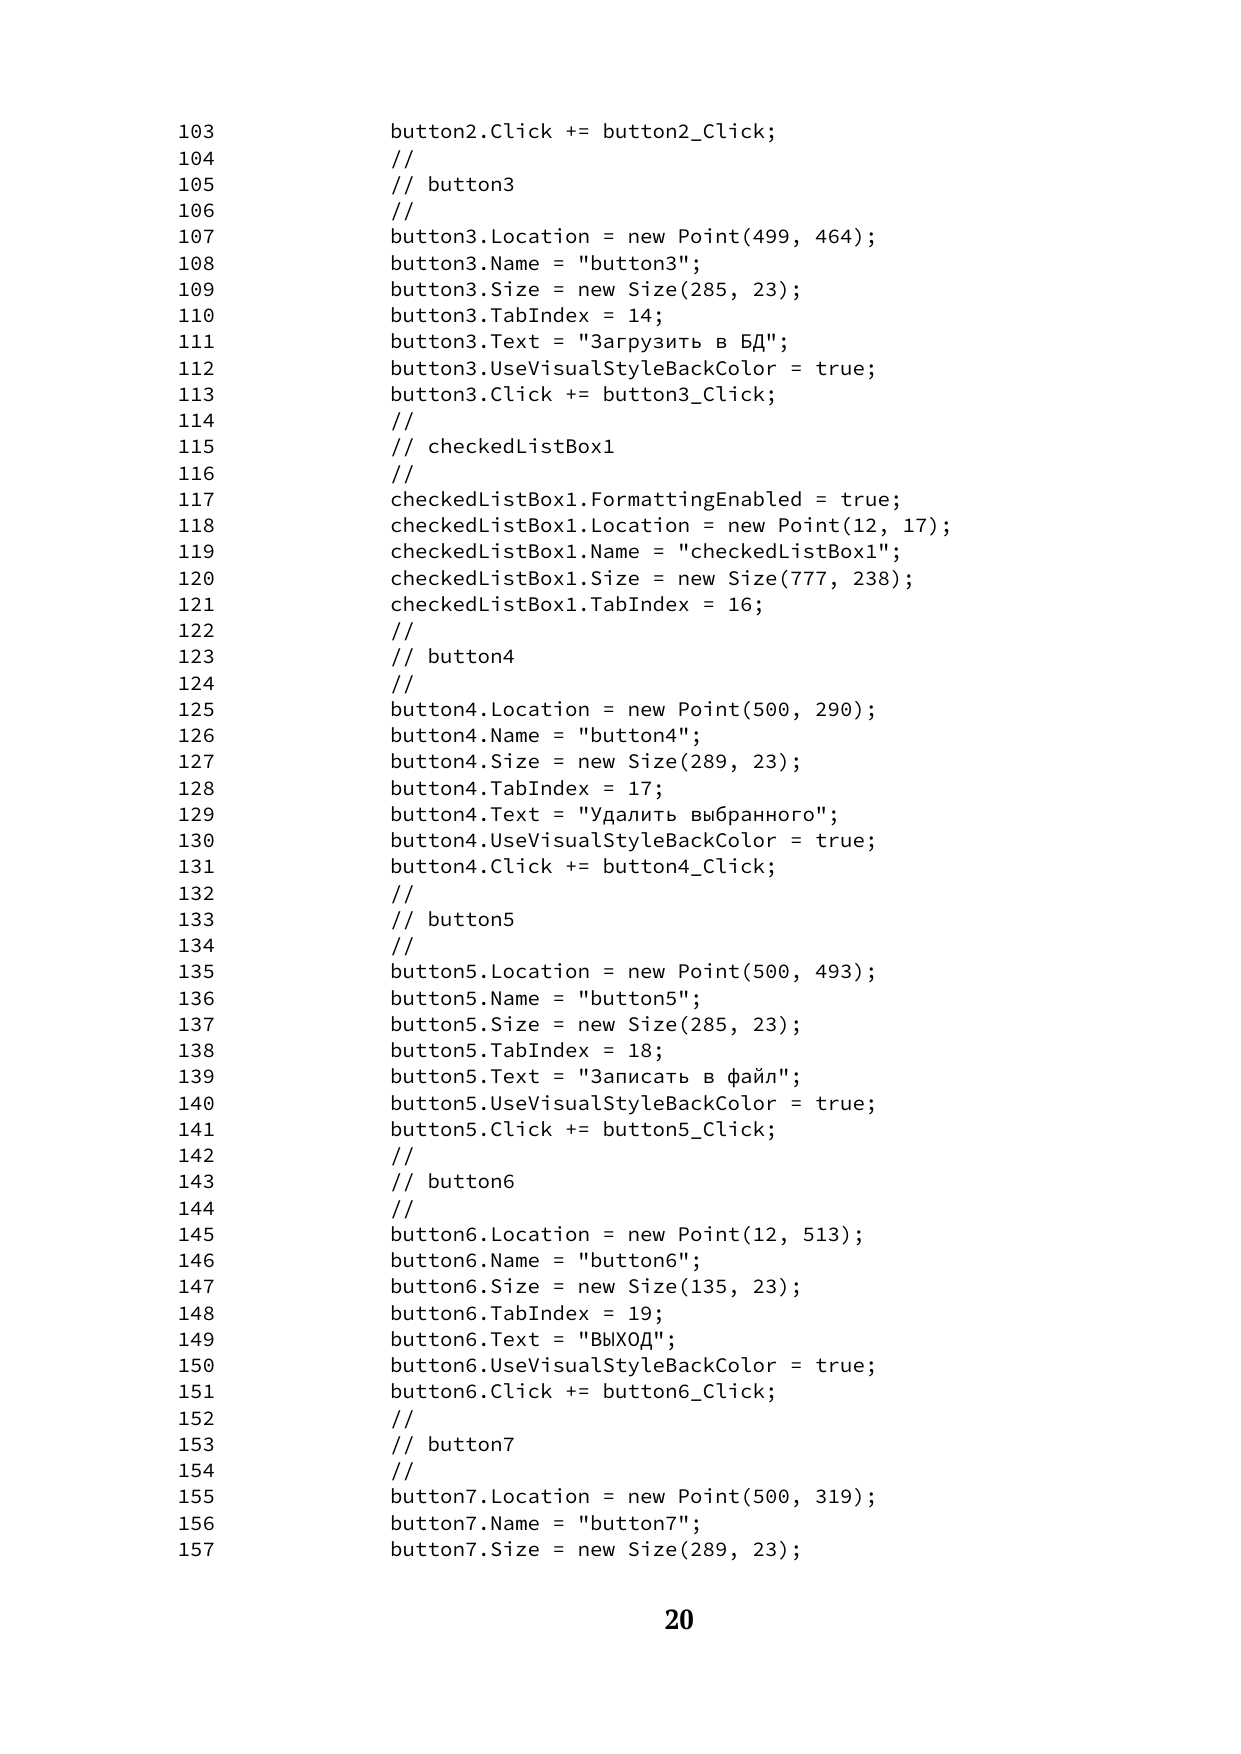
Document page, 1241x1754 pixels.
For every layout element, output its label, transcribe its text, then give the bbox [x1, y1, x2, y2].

text 155 button7.Location = new Point(500, 319); [177, 1483, 1181, 1509]
text 139 button5.Text = "Записать в файл"; [177, 1063, 1181, 1089]
text 114 // [177, 407, 1181, 433]
text 140 button5.UseVisualStyleBackColor = true; [177, 1089, 1181, 1116]
text 109 button3.Size = new Size(285, 23); [177, 276, 1181, 302]
text 156 button7.Name = "button7"; [177, 1509, 1181, 1536]
text 104 // [177, 144, 1181, 171]
text 157 button7.Size = new Size(289, 23); [177, 1536, 1181, 1562]
text 119 checkedListBox1.Name = "checkedListBox1"; [177, 538, 1181, 564]
text 106 // [177, 197, 1181, 223]
text 107 button3.Location = new Point(499, 464); [177, 223, 1181, 249]
text 142 // [177, 1142, 1181, 1168]
text 126 button4.Name = "button4"; [177, 722, 1181, 748]
text 137 button5.Size = new Size(285, 23); [177, 1011, 1181, 1037]
text 151 button6.Click += button6_Click; [177, 1378, 1181, 1404]
text 149 button6.Text = "ВЫХОД"; [177, 1326, 1181, 1352]
text 146 button6.Name = "button6"; [177, 1247, 1181, 1273]
text 105 // button3 [177, 171, 1181, 197]
text 134 // [177, 932, 1181, 958]
text 152 // [177, 1404, 1181, 1431]
text 128 button4.TabIndex = 17; [177, 774, 1181, 801]
text 122 // [177, 617, 1181, 643]
text 153 // button7 [177, 1431, 1181, 1457]
text 108 button3.Name = "button3"; [177, 249, 1181, 276]
text 133 // button5 [177, 906, 1181, 932]
text 120 checkedListBox1.Size = new Size(777, 238); [177, 564, 1181, 591]
text 112 button3.UseVisualStyleBackColor = true; [177, 354, 1181, 381]
text 115 // checkedListBox1 [177, 433, 1181, 459]
text 138 button5.TabIndex = 18; [177, 1037, 1181, 1063]
text 144 // [177, 1194, 1181, 1221]
text 136 button5.Name = "button5"; [177, 984, 1181, 1011]
text 113 button3.Click += button3_Click; [177, 381, 1181, 407]
text 118 checkedListBox1.Location = new Point(12, 17); [177, 512, 1181, 538]
text 129 button4.Text = "Удалить выбранного"; [177, 801, 1181, 827]
text 103 button2.Click += button2_Click; [177, 118, 1181, 144]
text 125 button4.Location = new Point(500, 290); [177, 696, 1181, 722]
text 121 checkedListBox1.TabIndex = 16; [177, 591, 1181, 617]
text 111 button3.Text = "Загрузить в БД"; [177, 328, 1181, 354]
text 150 button6.UseVisualStyleBackColor = true; [177, 1352, 1181, 1378]
text 130 button4.UseVisualStyleBackColor = true; [177, 827, 1181, 853]
text 147 button6.Size = new Size(135, 23); [177, 1273, 1181, 1299]
text 148 button6.TabIndex = 19; [177, 1299, 1181, 1326]
text 124 // [177, 669, 1181, 696]
text 127 button4.Size = new Size(289, 23); [177, 748, 1181, 774]
text 117 checkedListBox1.FormattingEnabled = true; [177, 486, 1181, 512]
text 132 // [177, 879, 1181, 906]
text 143 // button6 [177, 1168, 1181, 1194]
text 141 button5.Click += button5_Click; [177, 1116, 1181, 1142]
text 131 button4.Click += button4_Click; [177, 853, 1181, 879]
text 154 // [177, 1457, 1181, 1483]
text 123 // button4 [177, 643, 1181, 669]
text 116 // [177, 459, 1181, 486]
text 110 button3.TabIndex = 14; [177, 302, 1181, 328]
text 145 button6.Location = new Point(12, 513); [177, 1221, 1181, 1247]
text 135 button5.Location = new Point(500, 493); [177, 958, 1181, 984]
